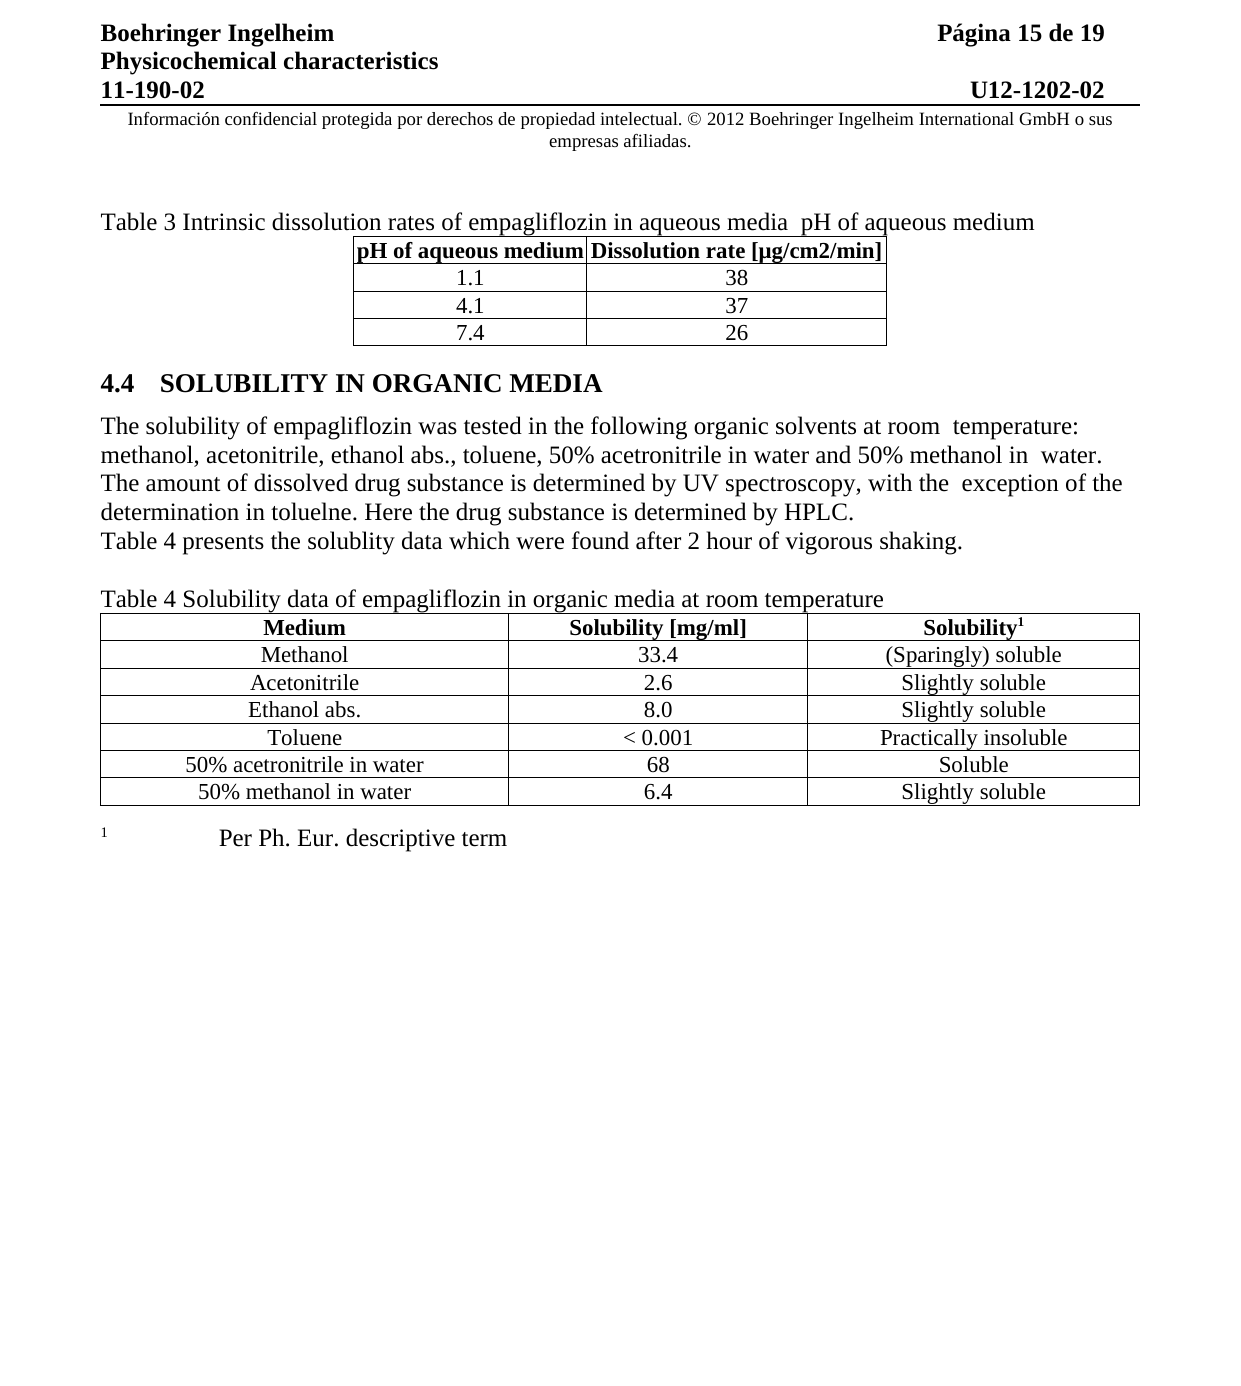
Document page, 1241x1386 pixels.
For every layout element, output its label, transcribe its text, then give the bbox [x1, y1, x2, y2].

table_cell 37 [587, 292, 886, 318]
table_cell 33.4 [509, 641, 807, 668]
table_header Medium [101, 614, 508, 640]
table_cell 2.6 [509, 669, 807, 695]
table_header Solubility [mg/ml] [509, 614, 807, 640]
table_cell Slightly soluble [808, 669, 1139, 695]
table_cell 6.4 [509, 778, 807, 805]
table_cell Soluble [808, 751, 1139, 777]
table_header Solubility1 [808, 614, 1139, 640]
text 1 Per Ph. Eur. descriptive term [100, 823, 1140, 852]
table_cell 1.1 [354, 264, 586, 291]
table_cell Acetonitrile [101, 669, 508, 695]
table_cell 4.1 [354, 292, 586, 318]
subtitle Table 4 Solubility data of empagliflozin in organic media at room temperature [100, 584, 1140, 613]
table_cell 50% methanol in water [101, 778, 508, 805]
text Table 4 presents the solublity data which were found after 2 hour of vigorous shaking. [100, 526, 1140, 555]
table_cell < 0.001 [509, 724, 807, 750]
table_header pH of aqueous medium [354, 237, 586, 263]
table_cell Methanol [101, 641, 508, 668]
table_cell Ethanol abs. [101, 696, 508, 722]
table_cell Slightly soluble [808, 778, 1139, 805]
table_cell 38 [587, 264, 886, 291]
table_cell 50% acetronitrile in water [101, 751, 508, 777]
table_cell (Sparingly) soluble [808, 641, 1139, 668]
text The solubility of empagliflozin was tested in the following organic solvents at room temperature: methanol, acetonitrile, ethanol abs., toluene, 50% acetronitrile in water and 50% methanol in water. [100, 411, 1140, 468]
table_cell 26 [587, 319, 886, 345]
text The amount of dissolved drug substance is determined by UV spectroscopy, with the exception of the determination in toluelne. Here the drug substance is determined by HPLC. [100, 468, 1140, 526]
subtitle 4.4 SOLUBILITY IN ORGANIC MEDIA [100, 367, 1140, 398]
table_cell 7.4 [354, 319, 586, 345]
table_cell Slightly soluble [808, 696, 1139, 722]
table_cell Practically insoluble [808, 724, 1139, 750]
table_cell 68 [509, 751, 807, 777]
table_header Dissolution rate [μg/cm2/min] [587, 237, 886, 263]
table_cell Toluene [101, 724, 508, 750]
table_cell 8.0 [509, 696, 807, 722]
subtitle Table 3 Intrinsic dissolution rates of empagliflozin in aqueous media pH of aqueous medium [100, 207, 1140, 236]
